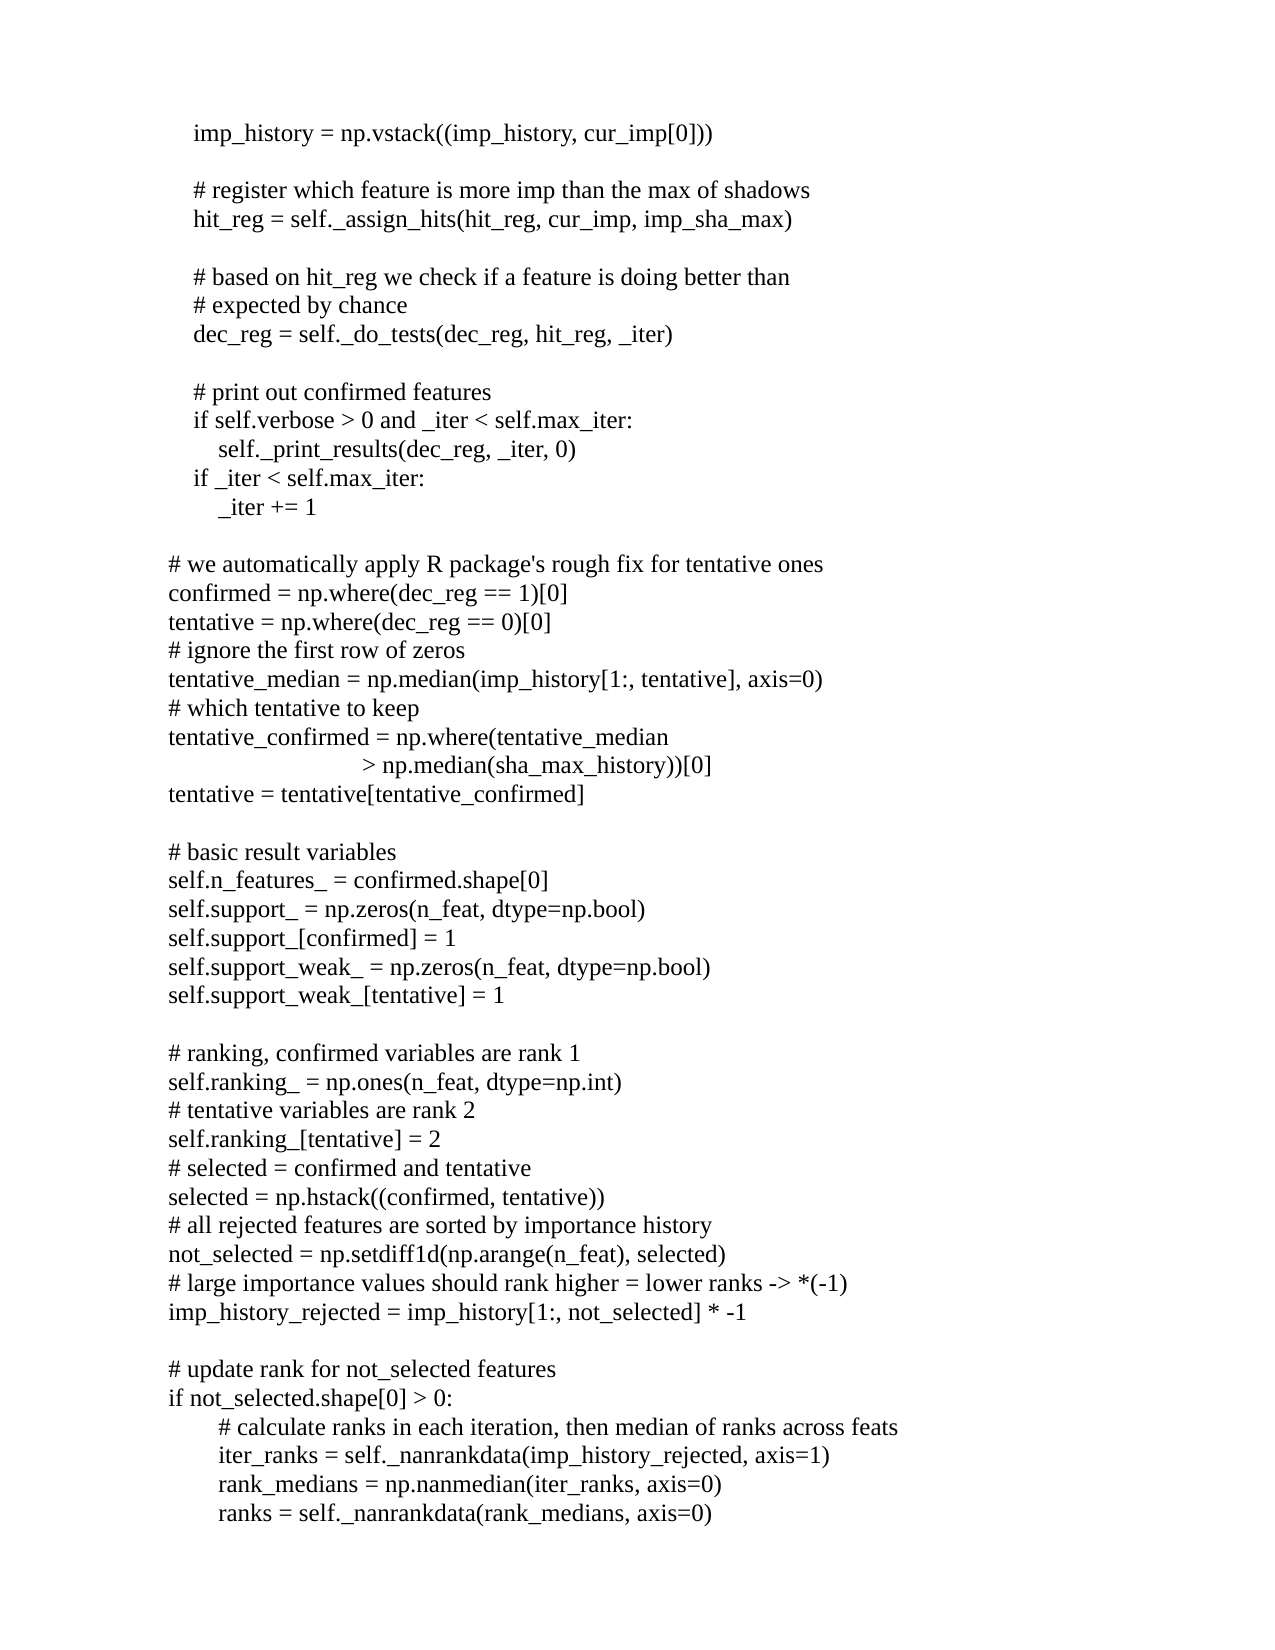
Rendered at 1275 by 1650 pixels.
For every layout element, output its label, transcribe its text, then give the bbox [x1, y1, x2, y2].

text if self.verbose > 0 and _iter < self.max_iter: [118, 406, 1157, 434]
text # register which feature is more imp than the max of shadows [118, 176, 1157, 204]
text # large importance values should rank higher = lower ranks -> *(-1) [118, 1268, 1157, 1297]
text # ranking, confirmed variables are rank 1 [118, 1038, 1157, 1067]
text # tentative variables are rank 2 [118, 1096, 1157, 1124]
text tentative = np.where(dec_reg == 0)[0] [118, 607, 1157, 636]
text dec_reg = self._do_tests(dec_reg, hit_reg, _iter) [118, 319, 1157, 348]
text selected = np.hstack((confirmed, tentative)) [118, 1182, 1157, 1211]
text self.support_ = np.zeros(n_feat, dtype=np.bool) [118, 894, 1157, 923]
text not_selected = np.setdiff1d(np.arange(n_feat), selected) [118, 1239, 1157, 1268]
text # all rejected features are sorted by importance history [118, 1211, 1157, 1239]
text _iter += 1 [118, 492, 1157, 521]
text # which tentative to keep [118, 693, 1157, 722]
text # ignore the first row of zeros [118, 636, 1157, 664]
text # based on hit_reg we check if a feature is doing better than [118, 262, 1157, 291]
text imp_history_rejected = imp_history[1:, not_selected] * -1 [118, 1297, 1157, 1326]
text # selected = confirmed and tentative [118, 1153, 1157, 1182]
text hit_reg = self._assign_hits(hit_reg, cur_imp, imp_sha_max) [118, 204, 1157, 233]
text rank_medians = np.nanmedian(iter_ranks, axis=0) [118, 1469, 1157, 1498]
text self.ranking_[tentative] = 2 [118, 1124, 1157, 1153]
text self.support_[confirmed] = 1 [118, 923, 1157, 952]
text iter_ranks = self._nanrankdata(imp_history_rejected, axis=1) [118, 1441, 1157, 1469]
text imp_history = np.vstack((imp_history, cur_imp[0])) [118, 118, 1157, 147]
text if _iter < self.max_iter: [118, 463, 1157, 492]
text tentative_confirmed = np.where(tentative_median [118, 722, 1157, 751]
text # basic result variables [118, 837, 1157, 866]
text # we automatically apply R package's rough fix for tentative ones [118, 549, 1157, 578]
text # calculate ranks in each iteration, then median of ranks across feats [118, 1412, 1157, 1441]
text self.n_features_ = confirmed.shape[0] [118, 866, 1157, 894]
text ranks = self._nanrankdata(rank_medians, axis=0) [118, 1498, 1157, 1527]
text if not_selected.shape[0] > 0: [118, 1383, 1157, 1412]
text tentative_median = np.median(imp_history[1:, tentative], axis=0) [118, 664, 1157, 693]
text self._print_results(dec_reg, _iter, 0) [118, 434, 1157, 463]
text self.support_weak_ = np.zeros(n_feat, dtype=np.bool) [118, 952, 1157, 981]
text > np.median(sha_max_history))[0] [118, 751, 1157, 779]
text tentative = tentative[tentative_confirmed] [118, 779, 1157, 808]
text self.support_weak_[tentative] = 1 [118, 981, 1157, 1009]
text confirmed = np.where(dec_reg == 1)[0] [118, 578, 1157, 607]
text # print out confirmed features [118, 377, 1157, 406]
text # expected by chance [118, 291, 1157, 319]
text self.ranking_ = np.ones(n_feat, dtype=np.int) [118, 1067, 1157, 1096]
text # update rank for not_selected features [118, 1354, 1157, 1383]
